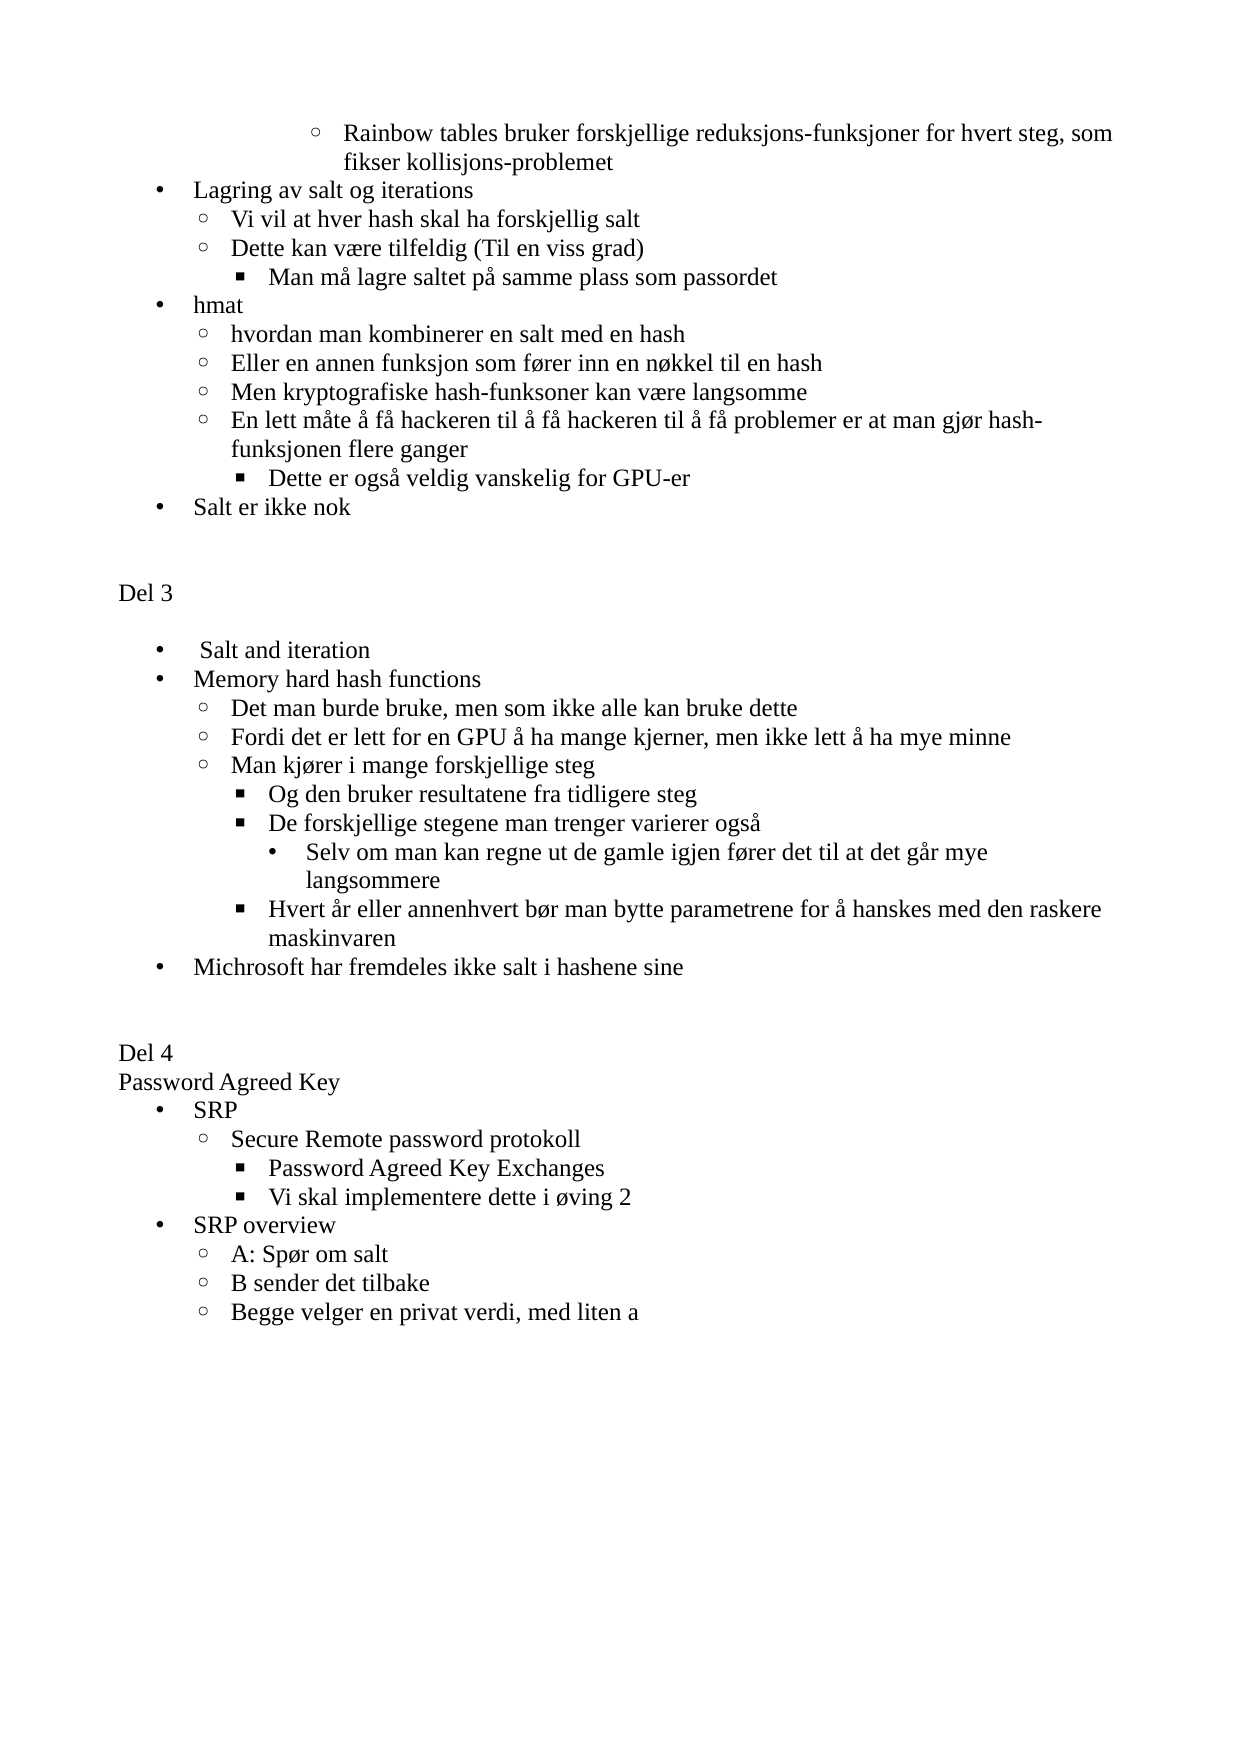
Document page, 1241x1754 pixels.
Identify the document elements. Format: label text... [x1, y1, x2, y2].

list Password Agreed Key Exchanges [231, 1153, 1122, 1182]
list SRP overview [156, 1211, 1122, 1239]
list Salt er ikke nok [156, 492, 1122, 521]
list Man må lagre saltet på samme plass som passordet [231, 262, 1122, 291]
list Begge velger en privat verdi, med liten a [193, 1297, 1122, 1326]
list hvordan man kombinerer en salt med en hash [193, 319, 1122, 348]
list Men kryptografiske hash-funksoner kan være langsomme [193, 377, 1122, 406]
list De forskjellige stegene man trenger varierer også [231, 808, 1122, 837]
list Dette kan være tilfeldig (Til en viss grad) [193, 233, 1122, 262]
list Selv om man kan regne ut de gamle igjen fører det til at det går mye langsommere [268, 837, 1122, 894]
list Vi skal implementere dette i øving 2 [231, 1182, 1122, 1211]
list Secure Remote password protokoll [193, 1124, 1122, 1153]
list Lagring av salt og iterations [156, 176, 1122, 204]
list Eller en annen funksjon som fører inn en nøkkel til en hash [193, 348, 1122, 377]
list Vi vil at hver hash skal ha forskjellig salt [193, 204, 1122, 233]
list Man kjører i mange forskjellige steg [193, 751, 1122, 779]
list Og den bruker resultatene fra tidligere steg [231, 779, 1122, 808]
list Fordi det er lett for en GPU å ha mange kjerner, men ikke lett å ha mye minne [193, 722, 1122, 751]
list B sender det tilbake [193, 1268, 1122, 1297]
list A: Spør om salt [193, 1239, 1122, 1268]
list Michrosoft har fremdeles ikke salt i hashene sine [156, 952, 1122, 981]
list hmat [156, 291, 1122, 319]
list Memory hard hash functions [156, 664, 1122, 693]
list Hvert år eller annenhvert bør man bytte parametrene for å hanskes med den raskere maskinvaren [231, 894, 1122, 952]
text Password Agreed Key [118, 1067, 1122, 1096]
list Det man burde bruke, men som ikke alle kan bruke dette [193, 693, 1122, 722]
list Rainbow tables bruker forskjellige reduksjons-funksjoner for hvert steg, som fikser kollisjons-problemet [306, 118, 1122, 176]
text Del 4 [118, 1038, 1122, 1067]
text Del 3 [118, 578, 1122, 607]
list SRP [156, 1096, 1122, 1124]
list Salt and iteration [156, 636, 1122, 664]
list Dette er også veldig vanskelig for GPU-er [231, 463, 1122, 492]
list En lett måte å få hackeren til å få hackeren til å få problemer er at man gjør hash-funksjonen flere ganger [193, 406, 1122, 463]
